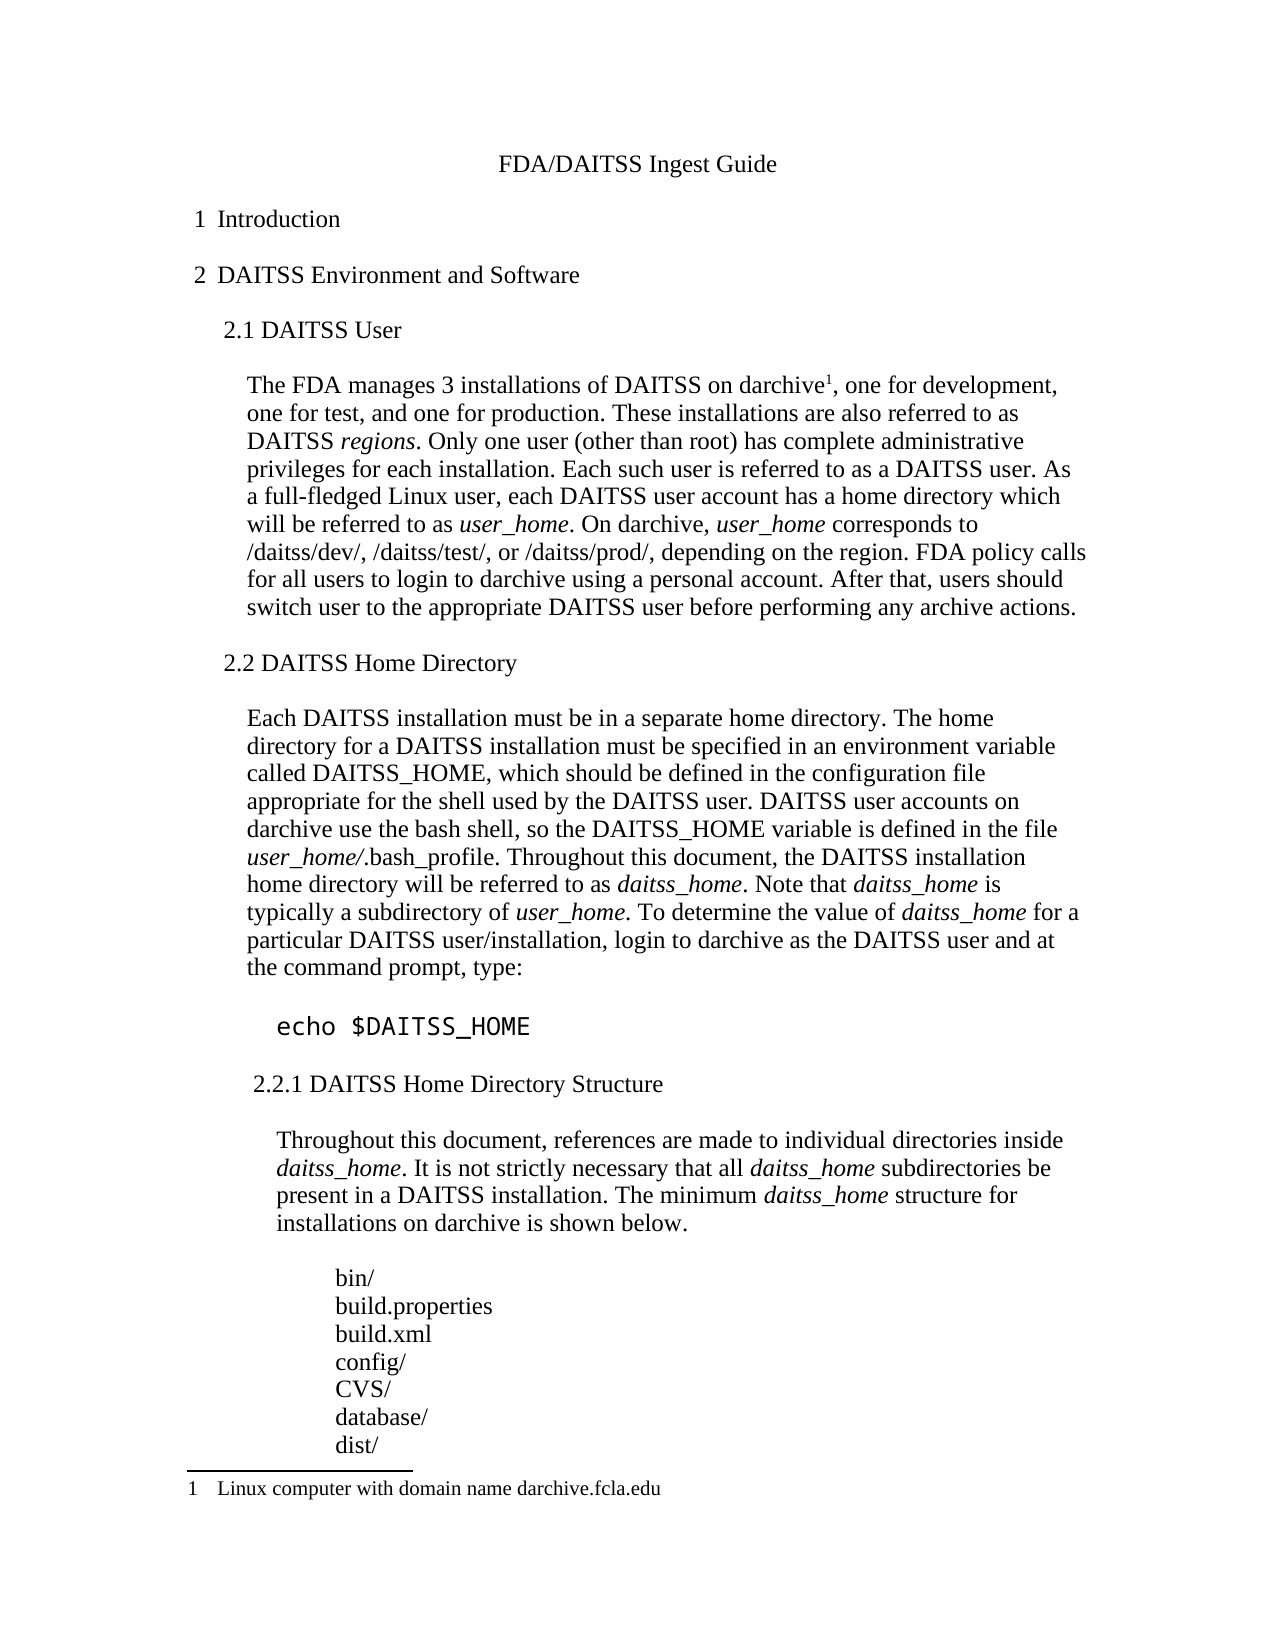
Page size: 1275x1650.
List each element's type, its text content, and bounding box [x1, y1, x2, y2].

text database/ [187, 1403, 1087, 1431]
text bin/ [187, 1264, 1087, 1292]
list Introduction [187, 205, 1087, 233]
list The FDA manages 3 installations of DAITSS on darchive, one for development, one for test, and one for production. These installations are also referred to as DAITSS regions. Only one user (other than root) has complete administrative privileges for each installation. Each such user is referred to as a DAITSS user. As a full-fledged Linux user, each DAITSS user account has a home directory which will be referred to as user_home. On darchive, user_home corresponds to /daitss/dev/, /daitss/test/, or /daitss/prod/, depending on the region. FDA policy calls for all users to login to darchive using a personal account. After that, users should switch user to the appropriate DAITSS user before performing any archive actions. [217, 372, 1087, 621]
list Each DAITSS installation must be in a separate home directory. The home directory for a DAITSS installation must be specified in an environment variable called DAITSS_HOME, which should be defined in the configuration file appropriate for the shell used by the DAITSS user. DAITSS user accounts on darchive use the bash shell, so the DAITSS_HOME variable is defined in the file user_home/.bash_profile. Throughout this document, the DAITSS installation home directory will be referred to as daitss_home. Note that daitss_home is typically a subdirectory of user_home. To determine the value of daitss_home for a particular DAITSS user/installation, login to darchive as the DAITSS user and at the command prompt, type: [217, 704, 1087, 981]
list DAITSS Environment and Software [187, 261, 1087, 288]
list echo $DAITSS_HOME [247, 1009, 1087, 1043]
text config/ [187, 1348, 1087, 1375]
text CVS/ [187, 1375, 1087, 1403]
list DAITSS Home Directory [217, 649, 1087, 676]
list Linux computer with domain name darchive.fcla.edu [187, 1477, 1087, 1500]
list DAITSS Home Directory Structure [247, 1071, 1087, 1098]
text build.xml [187, 1320, 1087, 1348]
list DAITSS User [217, 316, 1087, 344]
text FDA/DAITSS Ingest Guide [187, 150, 1087, 178]
list Throughout this document, references are made to individual directories inside daitss_home. It is not strictly necessary that all daitss_home subdirectories be present in a DAITSS installation. The minimum daitss_home structure for installations on darchive is shown below. [247, 1126, 1087, 1237]
text dist/ [187, 1431, 1087, 1458]
text build.properties [187, 1292, 1087, 1320]
